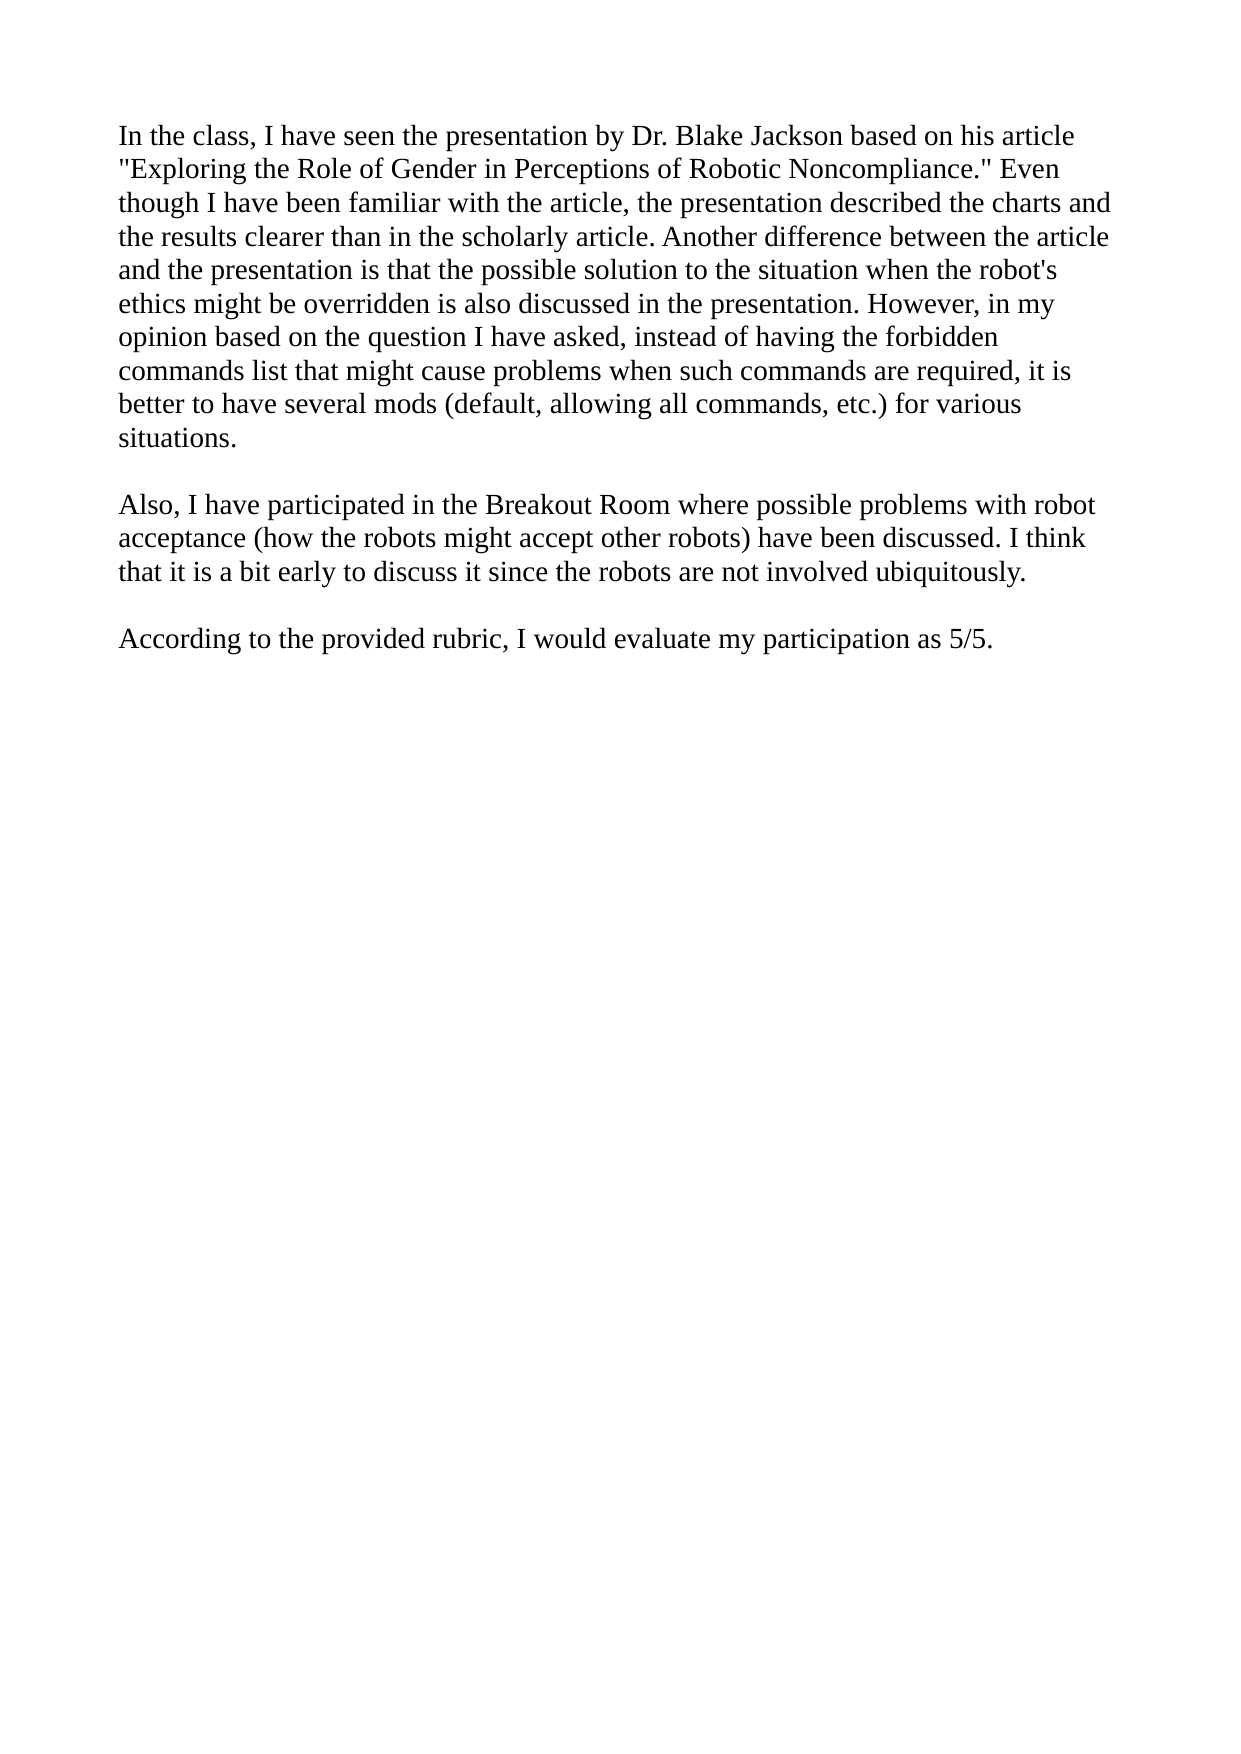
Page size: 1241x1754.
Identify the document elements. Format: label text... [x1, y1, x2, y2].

text In the class, I have seen the presentation by Dr. Blake Jackson based on his article "Exploring the Role of Gender in Perceptions of Robotic Noncompliance." Even though I have been familiar with the article, the presentation described the charts and the results clearer than in the scholarly article. Another difference between the article and the presentation is that the possible solution to the situation when the robot's ethics might be overridden is also discussed in the presentation. However, in my opinion based on the question I have asked, instead of having the forbidden commands list that might cause problems when such commands are required, it is better to have several mods (default, allowing all commands, etc.) for various situations. Also, I have participated in the Breakout Room where possible problems with robot acceptance (how the robots might accept other robots) have been discussed. I think that it is a bit early to discuss it since the robots are not involved ubiquitously. According to the provided rubric, I would evaluate my participation as 5/5. [118, 118, 1122, 655]
